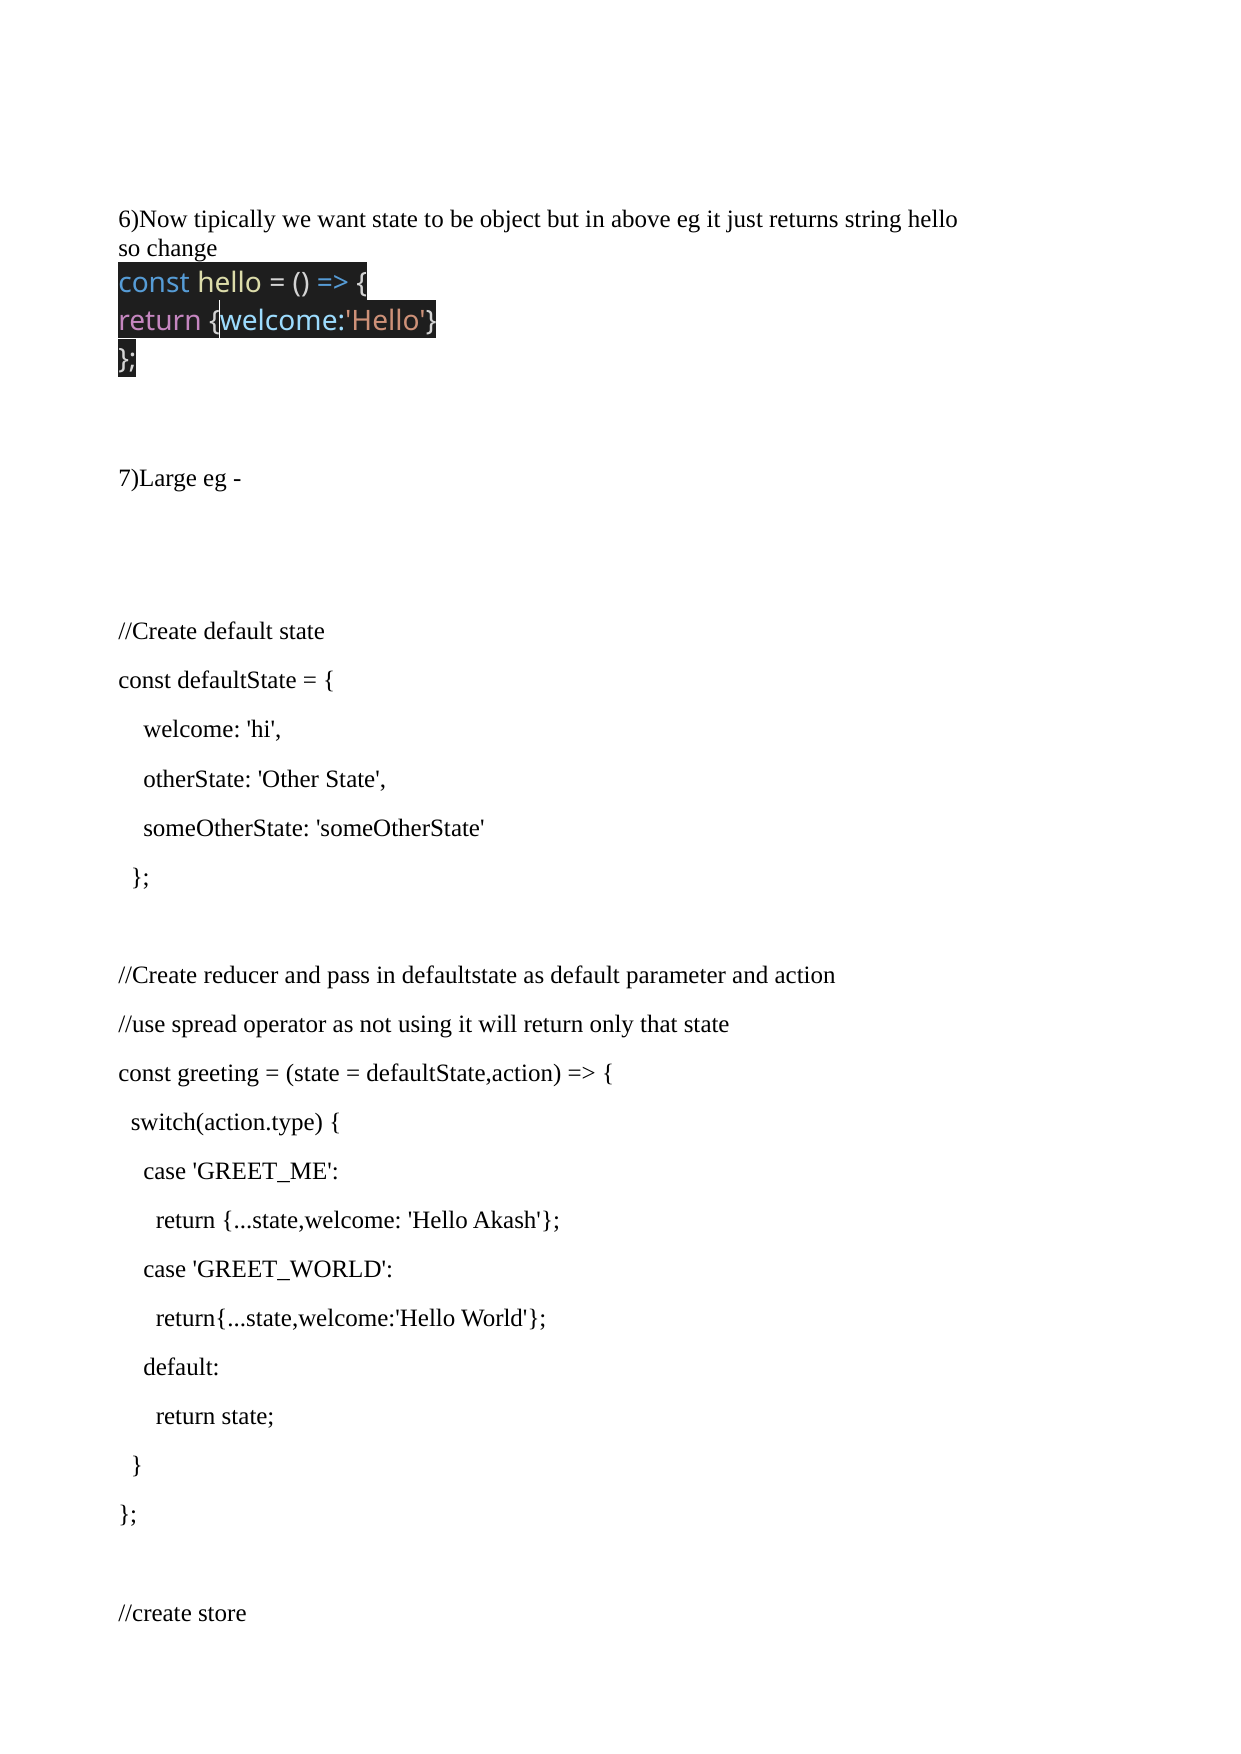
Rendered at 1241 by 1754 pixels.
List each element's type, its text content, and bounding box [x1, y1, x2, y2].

text switch(action.type) { [118, 1107, 1122, 1136]
text return {welcome:'Hello'} [118, 300, 1122, 338]
text //create store [118, 1598, 1122, 1626]
text }; [118, 1499, 1122, 1528]
text case 'GREET_ME': [118, 1156, 1122, 1185]
text const defaultState = { [118, 666, 1122, 694]
text someOtherState: 'someOtherState' [118, 813, 1122, 841]
text const hello = () => { [118, 262, 1122, 300]
text default: [118, 1352, 1122, 1381]
text so change [118, 233, 1122, 262]
text 7)Large eg - [118, 463, 1122, 492]
text } [118, 1451, 1122, 1479]
text otherState: 'Other State', [118, 764, 1122, 792]
text return{...state,welcome:'Hello World'}; [118, 1303, 1122, 1332]
text const greeting = (state = defaultState,action) => { [118, 1058, 1122, 1087]
text welcome: 'hi', [118, 714, 1122, 743]
text }; [118, 338, 1122, 377]
text return state; [118, 1401, 1122, 1430]
text //use spread operator as not using it will return only that state [118, 1009, 1122, 1038]
text //Create reducer and pass in defaultstate as default parameter and action [118, 960, 1122, 989]
text return {...state,welcome: 'Hello Akash'}; [118, 1205, 1122, 1234]
text }; [118, 862, 1122, 891]
text //Create default state [118, 616, 1122, 645]
text case 'GREET_WORLD': [118, 1254, 1122, 1283]
text 6)Now tipically we want state to be object but in above eg it just returns string hello [118, 204, 1122, 233]
